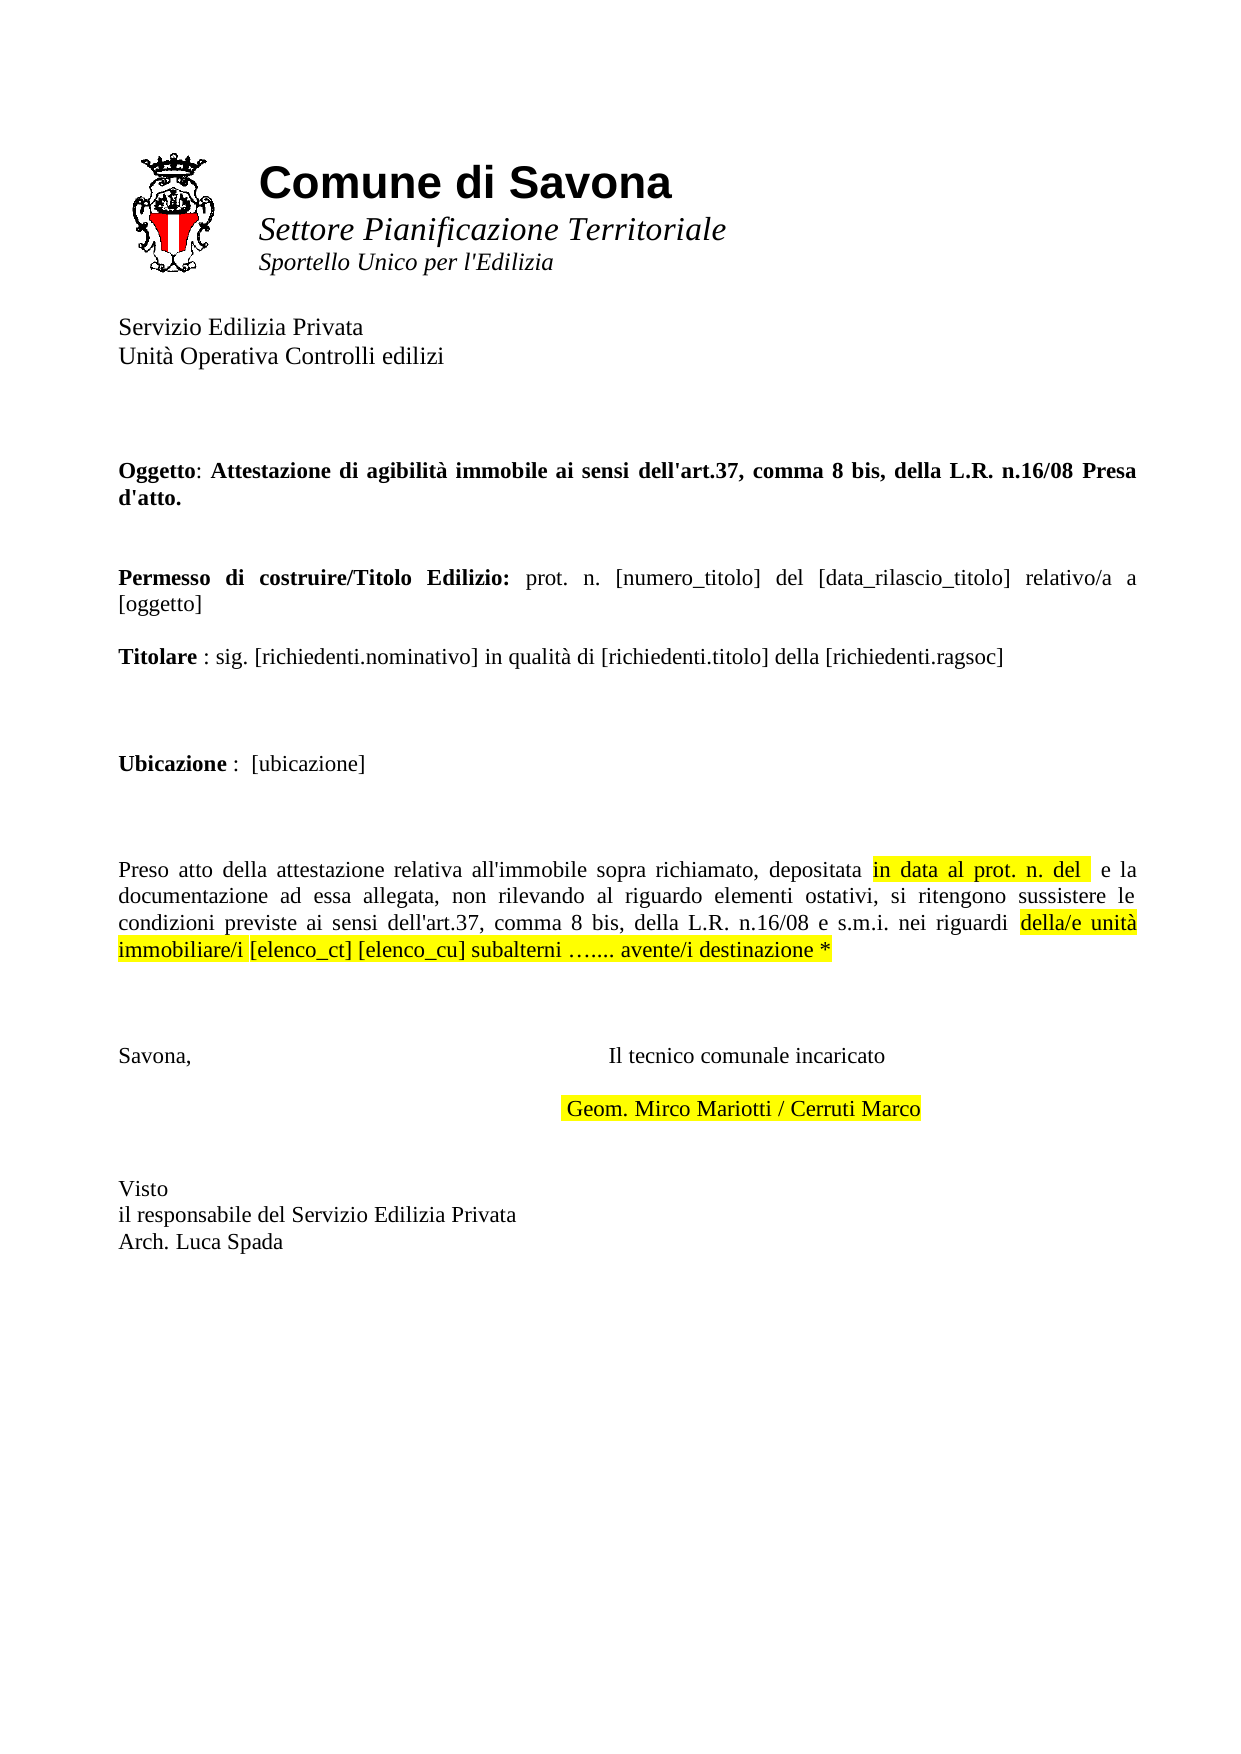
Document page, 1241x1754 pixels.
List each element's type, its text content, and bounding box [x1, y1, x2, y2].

text Visto [118, 1174, 1137, 1201]
text Titolare : sig. [richiedenti.nominativo] in qualità di [richiedenti.titolo] della [richiedenti.ragsoc] [118, 643, 1137, 670]
text Arch. Luca Spada [118, 1228, 1137, 1254]
text il responsabile del Servizio Edilizia Privata [118, 1201, 1137, 1228]
text Preso atto della attestazione relativa all'immobile sopra richiamato, depositata in data al prot. n. del e la documentazione ad essa allegata, non rilevando al riguardo elementi ostativi, si ritengono sussistere le condizioni previste ai sensi dell'art.37, comma 8 bis, della L.R. n.16/08 e s.m.i. nei riguardi della/e unità immobiliare/i [elenco_ct] [elenco_cu] subalterni ….... avente/i destinazione * [118, 856, 1137, 962]
text Geom. Mirco Mariotti / Cerruti Marco [487, 1095, 1137, 1121]
text Oggetto: Attestazione di agibilità immobile ai sensi dell'art.37, comma 8 bis, della L.R. n.16/08 Presa d'atto. [118, 457, 1137, 510]
list Comune di Savona [258, 156, 1121, 208]
text Savona, Il tecnico comunale incaricato [118, 1042, 1137, 1068]
list Settore Pianificazione Territoriale [258, 208, 1121, 247]
subtitle Servizio Edilizia Privata [118, 312, 1137, 341]
text Permesso di costruire/Titolo Edilizio: prot. n. [numero_titolo] del [data_rilascio_titolo] relativo/a a [oggetto] [118, 563, 1137, 617]
text Unità Operativa Controlli edilizi [118, 341, 1137, 370]
list Sportello Unico per l'Edilizia [258, 247, 1121, 276]
text Ubicazione : [ubicazione] [118, 749, 1137, 776]
